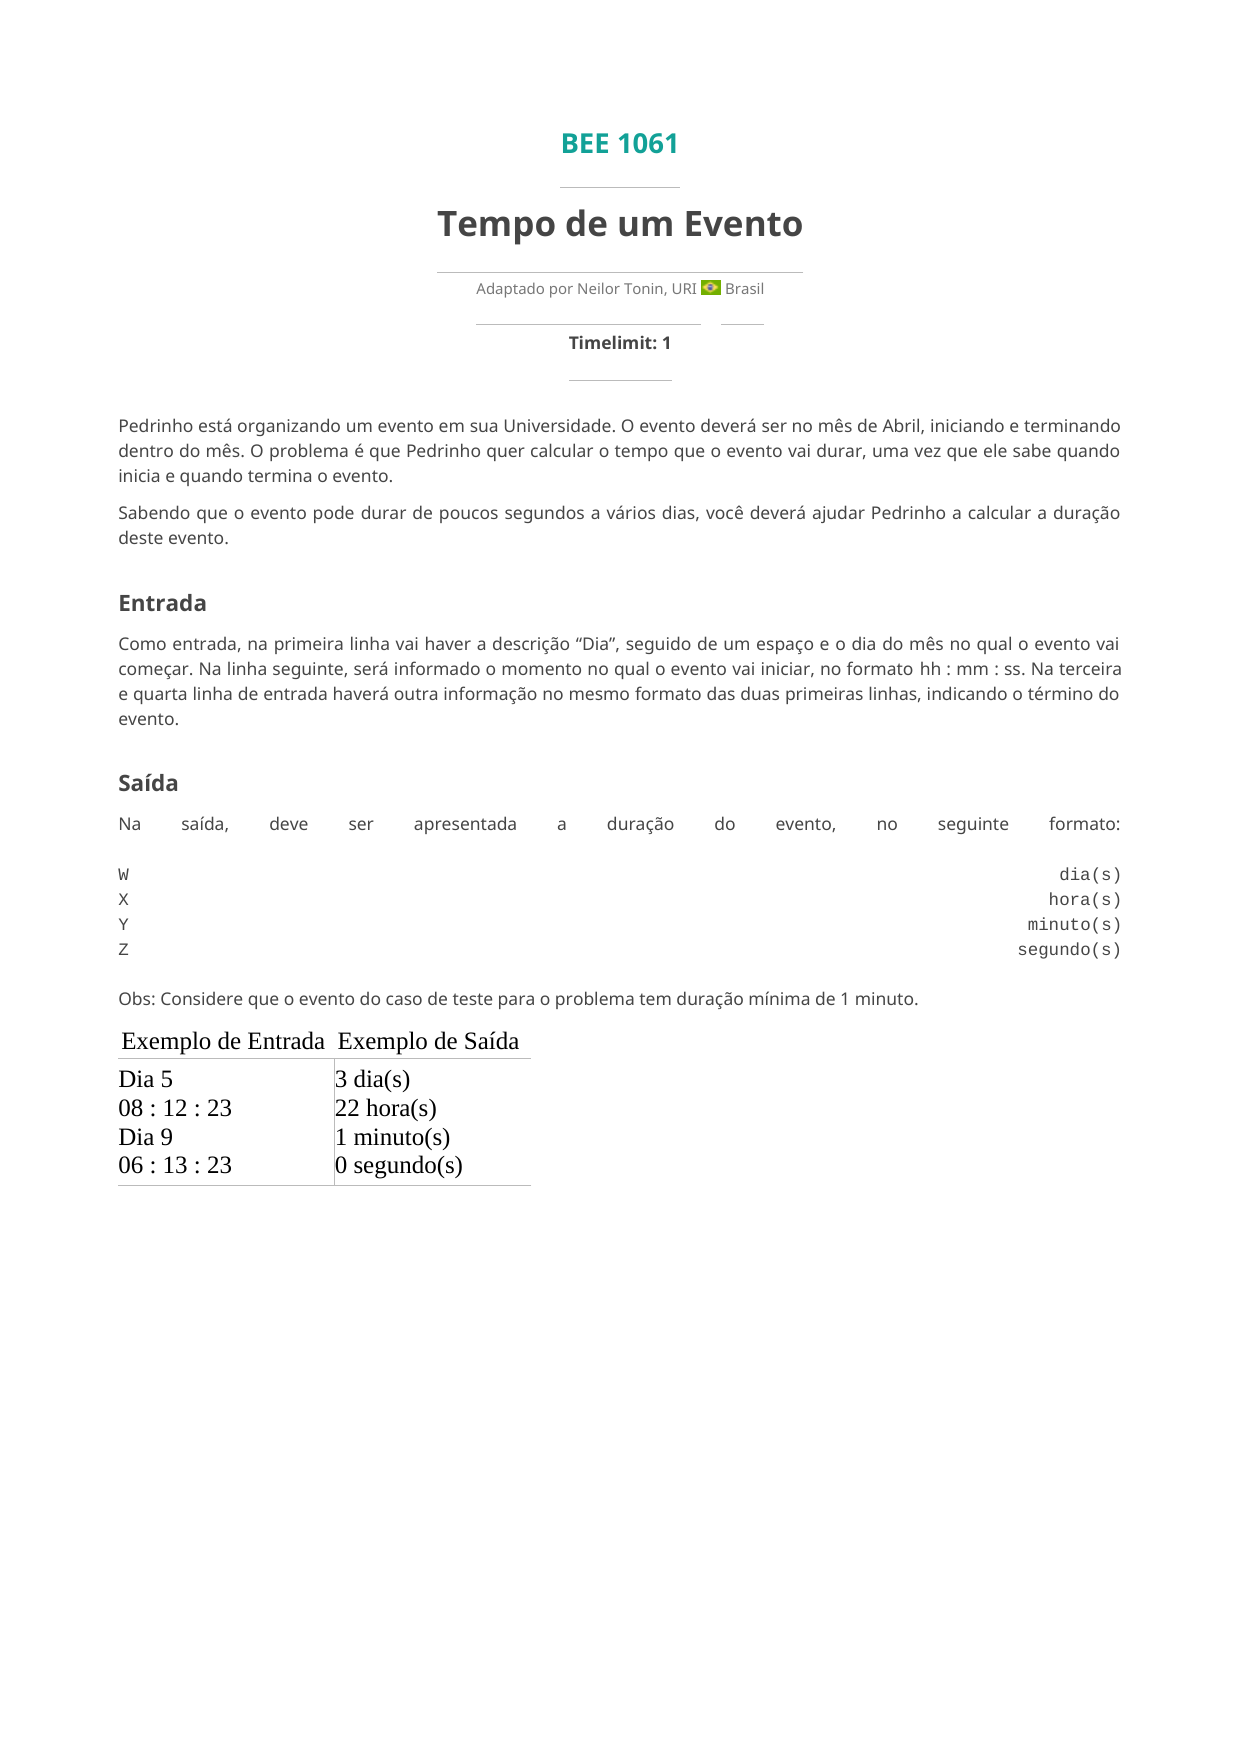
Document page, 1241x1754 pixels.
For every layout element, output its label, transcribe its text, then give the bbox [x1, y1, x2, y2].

table_cell 3 dia(s) 22 hora(s) 1 minuto(s) 0 segundo(s) [335, 1059, 531, 1185]
table_header Exemplo de Saída [335, 1023, 531, 1058]
text Timelimit: 1 [118, 331, 1122, 380]
text Adaptado por Neilor Tonin, URI Brasil [118, 278, 1122, 324]
text Como entrada, na primeira linha vai haver a descrição “Dia”, seguido de um espaço e o dia do mês no qual o evento vai começar. Na linha seguinte, será informado o momento no qual o evento vai iniciar, no formato hh : mm : ss. Na terceira e quarta linha de entrada haverá outra informação no mesmo formato das duas primeiras linhas, indicando o término do evento. [118, 630, 1122, 730]
text Na saída, deve ser apresentada a duração do evento, no seguinte formato: W dia(s) X hora(s) Y minuto(s) Z segundo(s) Obs: Considere que o evento do caso de teste para o problema tem duração mínima de 1 minuto. [118, 811, 1122, 1011]
text Pedrinho está organizando um evento em sua Universidade. O evento deverá ser no mês de Abril, iniciando e terminando dentro do mês. O problema é que Pedrinho quer calcular o tempo que o evento vai durar, uma vez que ele sabe quando inicia e quando termina o evento. [118, 412, 1122, 487]
subtitle Entrada [118, 587, 1122, 618]
subtitle BEE 1061 [118, 124, 1122, 187]
table_header Exemplo de Entrada [118, 1023, 334, 1058]
subtitle Saída [118, 768, 1122, 798]
subtitle Tempo de um Evento [118, 199, 1122, 272]
text Sabendo que o evento pode durar de poucos segundos a vários dias, você deverá ajudar Pedrinho a calcular a duração deste evento. [118, 499, 1122, 549]
picture [701, 280, 721, 295]
table_cell Dia 5 08 : 12 : 23 Dia 9 06 : 13 : 23 [118, 1059, 334, 1185]
